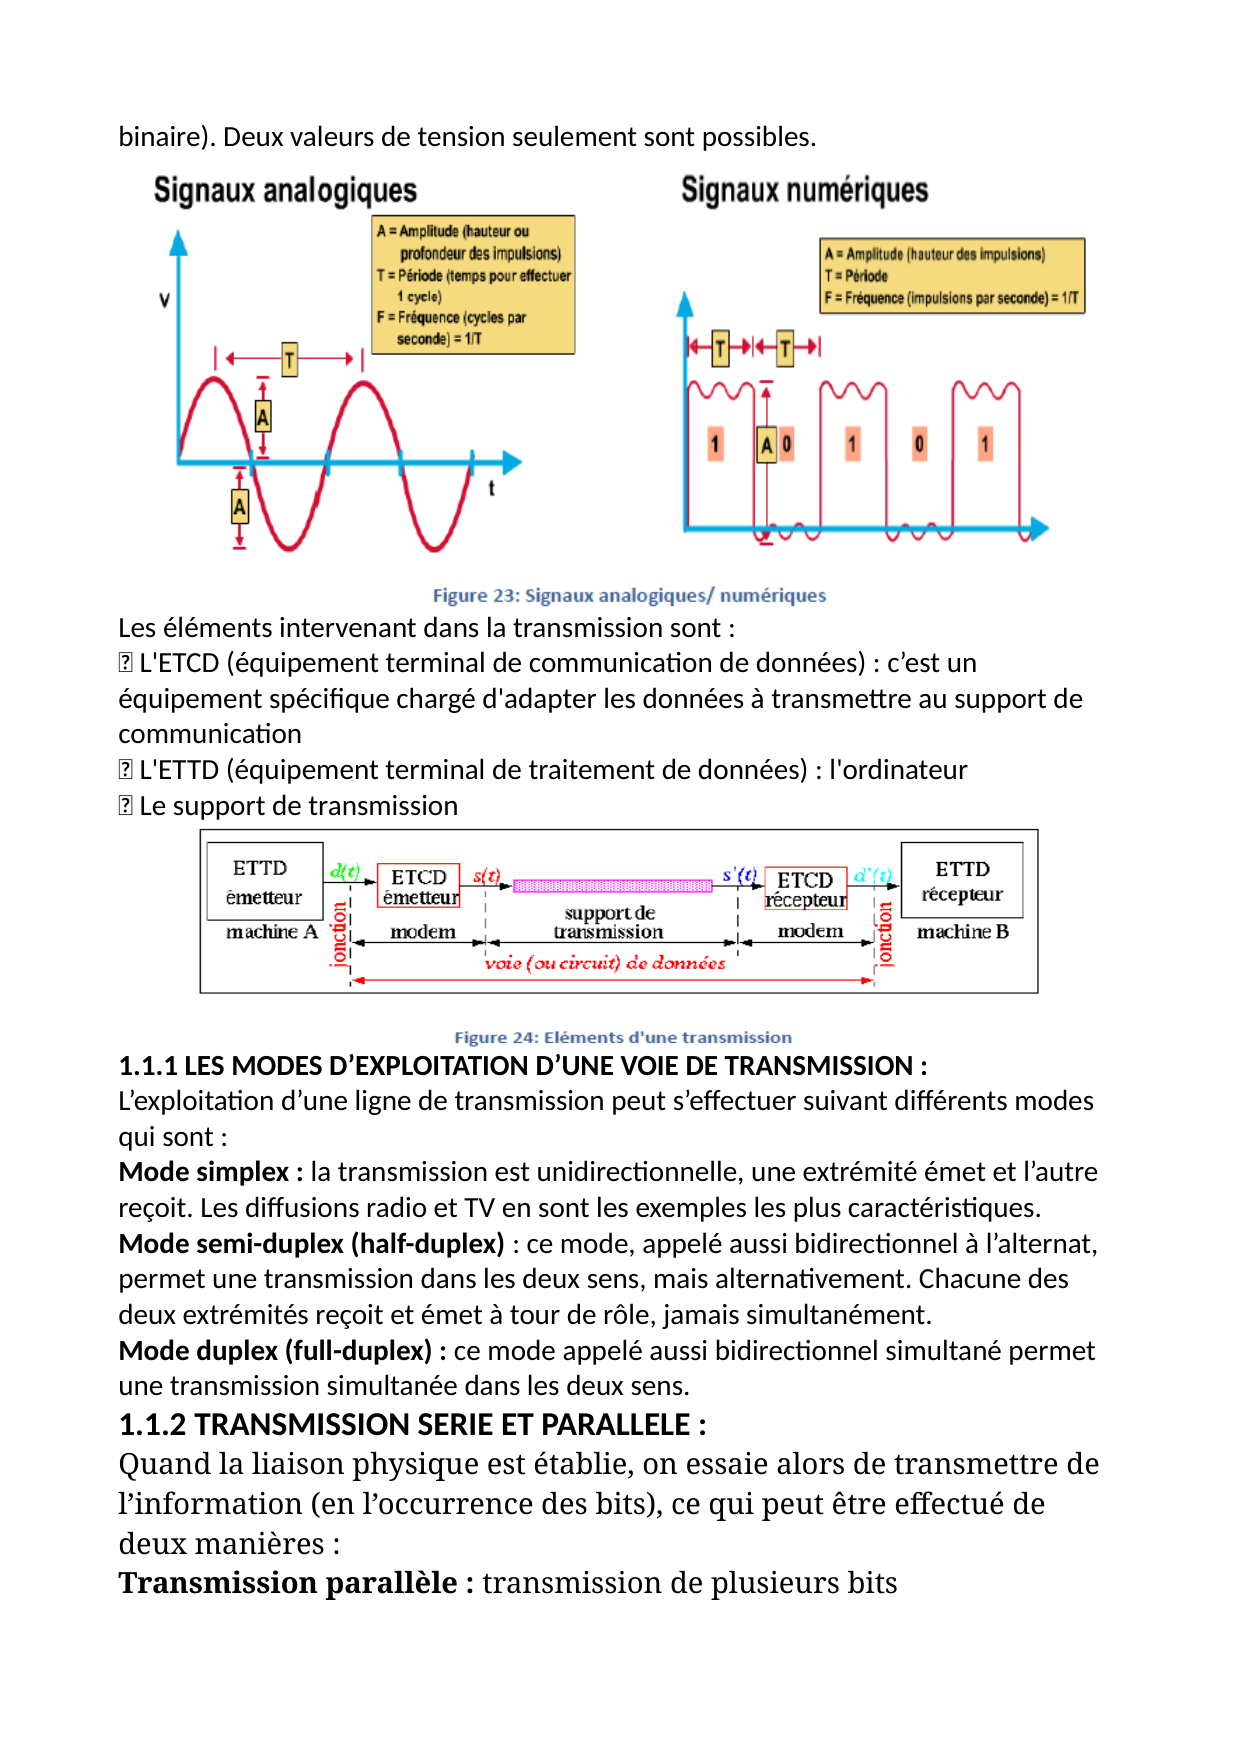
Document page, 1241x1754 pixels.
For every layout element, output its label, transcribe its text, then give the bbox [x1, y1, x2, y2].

text Mode semi-duplex (half-duplex) : ce mode, appelé aussi bidirectionnel à l’alternat, permet une transmission dans les deux sens, mais alternativement. Chacune des deux extrémités reçoit et émet à tour de rôle, jamais simultanément. [118, 1225, 1122, 1332]
text  L'ETCD (équipement terminal de communication de données) : c’est un équipement spécifique chargé d'adapter les données à transmettre au support de communication [118, 644, 1122, 751]
text 1.1.2 TRANSMISSION SERIE ET PARALLELE : [118, 1403, 1122, 1443]
text L’exploitation d’une ligne de transmission peut s’effectuer suivant différents modes qui sont : [118, 1082, 1122, 1153]
text Transmission parallèle : transmission de plusieurs bits [118, 1563, 1122, 1602]
text Quand la liaison physique est établie, on essaie alors de transmettre de l’information (en l’occurrence des bits), ce qui peut être effectué de deux manières : [118, 1443, 1122, 1563]
text  Le support de transmission [118, 787, 1122, 822]
text  L'ETTD (équipement terminal de traitement de données) : l'ordinateur [118, 751, 1122, 787]
text Mode duplex (full-duplex) : ce mode appelé aussi bidirectionnel simultané permet une transmission simultanée dans les deux sens. [118, 1332, 1122, 1403]
text Mode simplex : la transmission est unidirectionnelle, une extrémité émet et l’autre reçoit. Les diffusions radio et TV en sont les exemples les plus caractéristiques. [118, 1153, 1122, 1225]
text binaire). Deux valeurs de tension seulement sont possibles. [118, 118, 1122, 154]
text Les éléments intervenant dans la transmission sont : [118, 154, 1122, 644]
text 1.1.1 LES MODES D’EXPLOITATION D’UNE VOIE DE TRANSMISSION : [118, 822, 1122, 1082]
